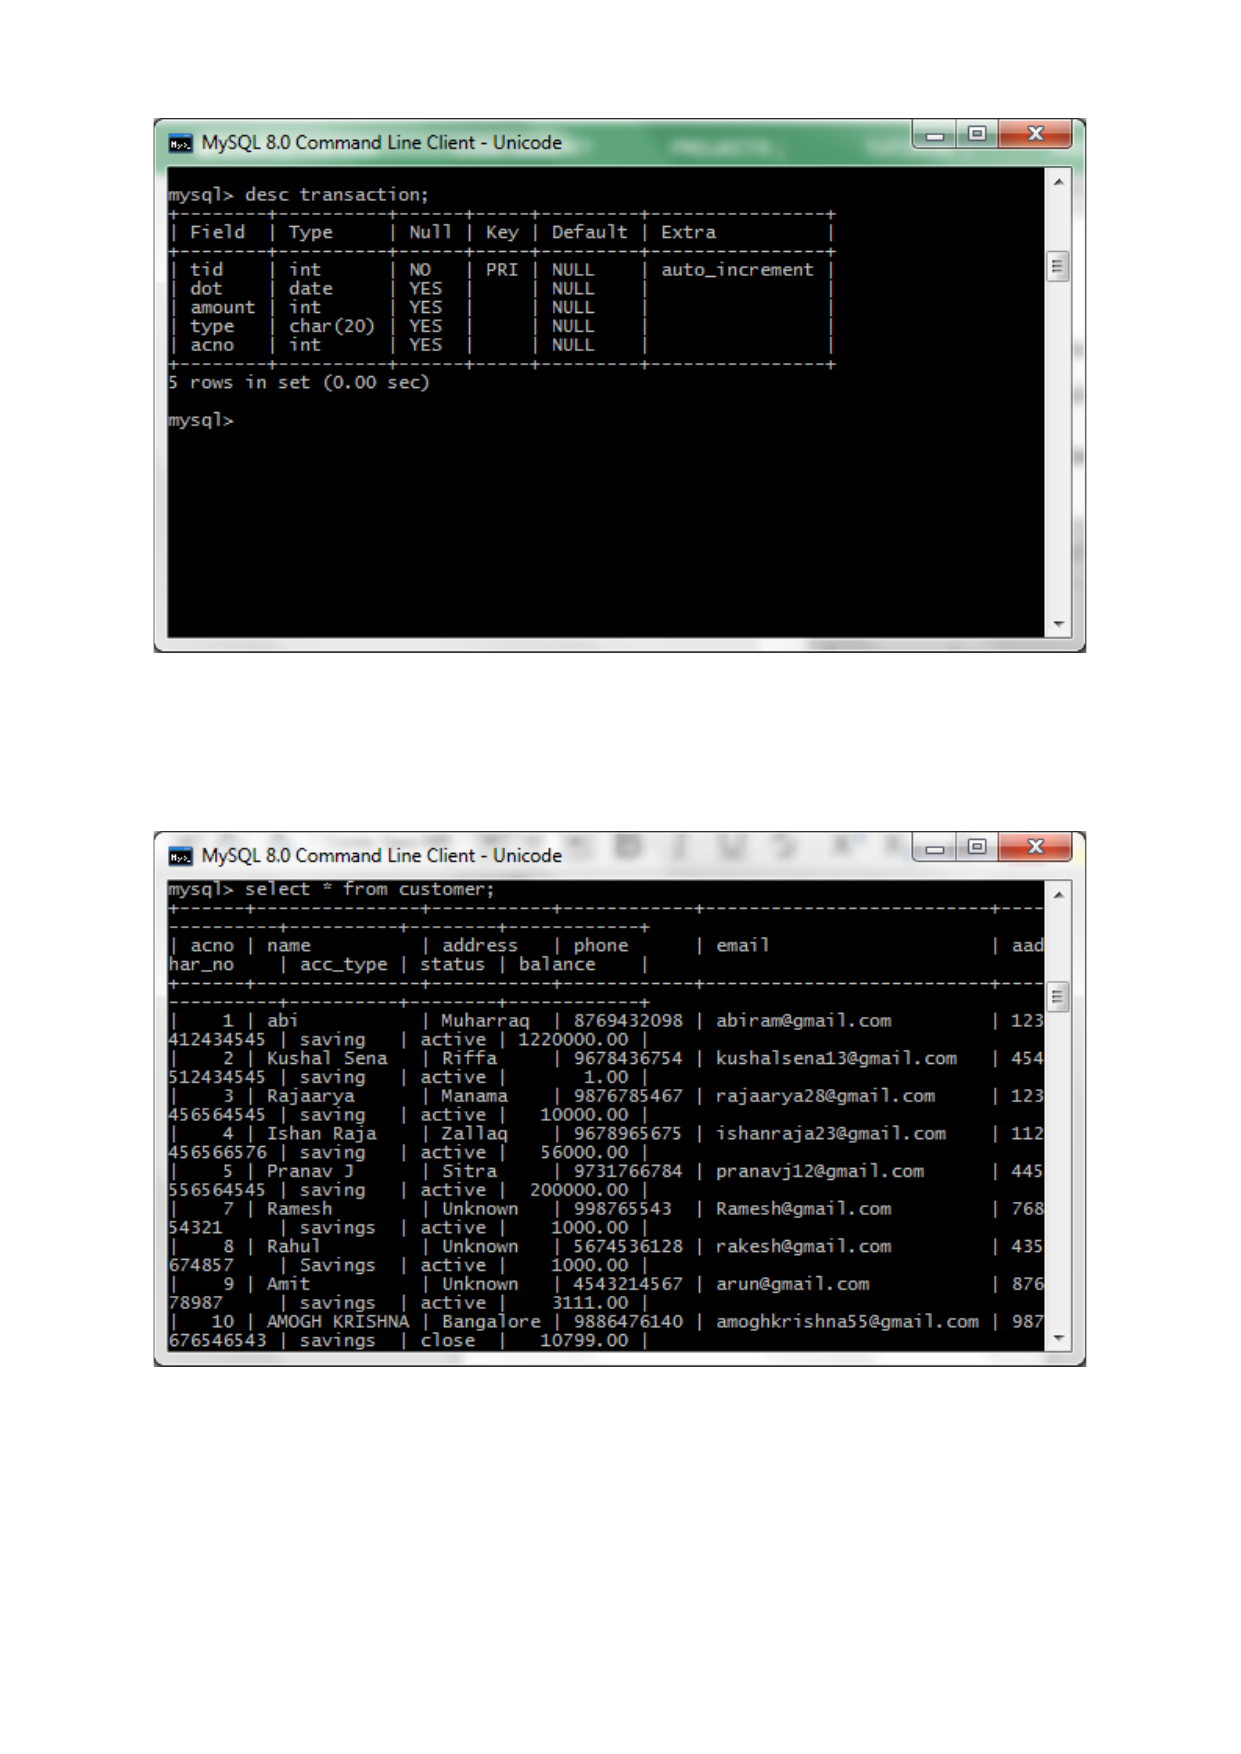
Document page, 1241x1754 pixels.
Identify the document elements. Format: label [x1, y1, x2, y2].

picture [153, 118, 1087, 653]
picture [153, 831, 1087, 1367]
